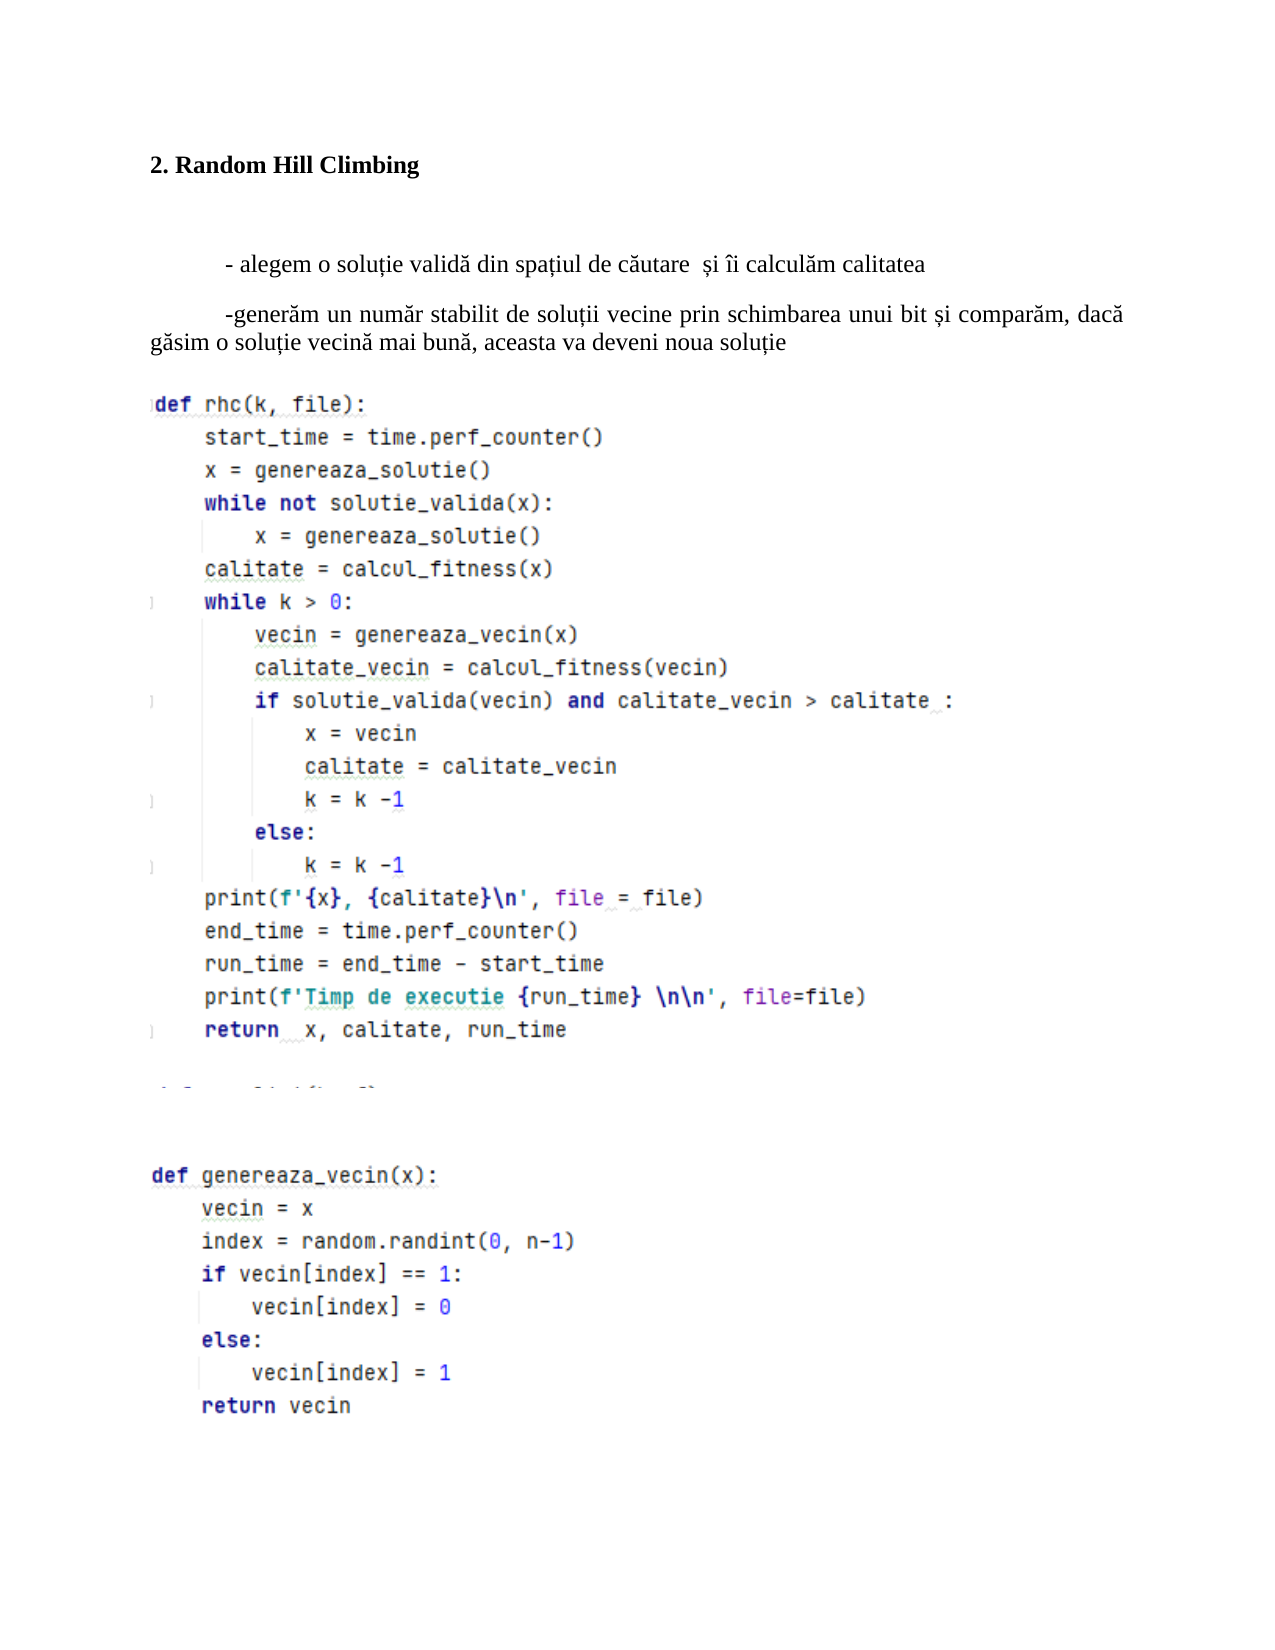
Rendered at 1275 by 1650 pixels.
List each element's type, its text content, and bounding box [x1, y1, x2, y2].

text -generăm un număr stabilit de soluții vecine prin schimbarea unui bit și comparăm, dacă găsim o soluție vecină mai bună, aceasta va deveni noua soluție [150, 299, 1125, 356]
text - alegem o soluție validă din spațiul de căutare și îi calculăm calitatea [150, 249, 1125, 278]
text 2. Random Hill Climbing [150, 150, 1125, 179]
